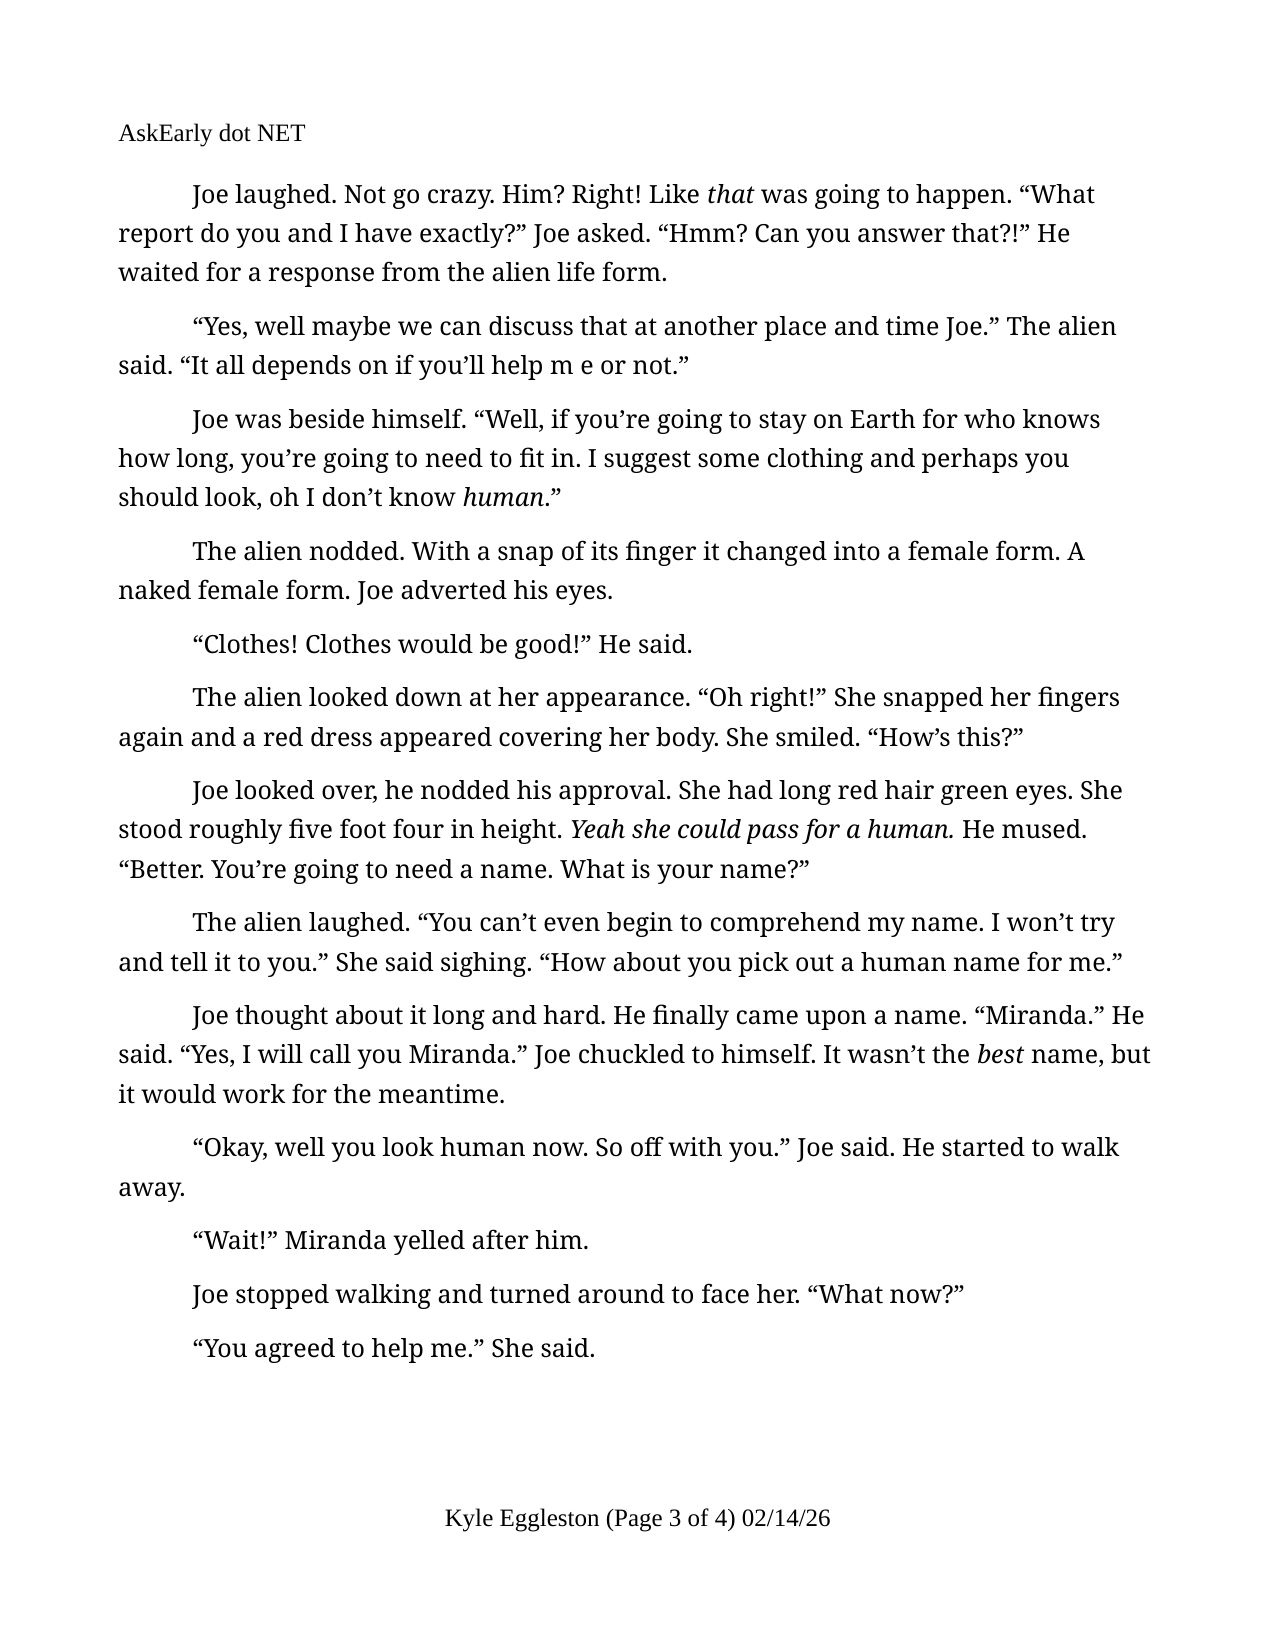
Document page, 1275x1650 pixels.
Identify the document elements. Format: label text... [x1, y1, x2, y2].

text “You agreed to help me.” She said. [118, 1331, 1157, 1364]
text Joe looked over, he nodded his approval. She had long red hair green eyes. She stood roughly five foot four in height. Yeah she could pass for a human. He mused. “Better. You’re going to need a name. What is your name?” [118, 773, 1157, 885]
text “Clothes! Clothes would be good!” He said. [118, 626, 1157, 660]
text Joe stopped walking and turned around to face her. “What now?” [118, 1277, 1157, 1311]
text “Yes, well maybe we can discuss that at another place and time Joe.” The alien said. “It all depends on if you’ll help m e or not.” [118, 308, 1157, 382]
text “Wait!” Miranda yelled after him. [118, 1223, 1157, 1257]
text The alien laughed. “You can’t even begin to comprehend my name. I won’t try and tell it to you.” She said sighing. “How about you pick out a human name for me.” [118, 905, 1157, 978]
text The alien nodded. With a snap of its finger it changed into a female form. A naked female form. Joe adverted his eyes. [118, 533, 1157, 607]
text “Okay, well you look human now. So off with you.” Joe said. He started to walk away. [118, 1130, 1157, 1203]
text Joe was beside himself. “Well, if you’re going to stay on Earth for who knows how long, you’re going to need to fit in. I suggest some clothing and perhaps you should look, oh I don’t know human.” [118, 401, 1157, 514]
text Joe laughed. Not go crazy. Him? Right! Like that was going to happen. “What report do you and I have exactly?” Joe asked. “Hmm? Can you answer that?!” He waited for a response from the alien life form. [118, 176, 1157, 289]
text Joe thought about it long and hard. He finally came upon a name. “Miranda.” He said. “Yes, I will call you Miranda.” Joe chuckled to himself. It wasn’t the best name, but it would work for the meantime. [118, 998, 1157, 1110]
text The alien looked down at her appearance. “Oh right!” She snapped her fingers again and a red dress appeared covering her body. She smiled. “How’s this?” [118, 680, 1157, 753]
